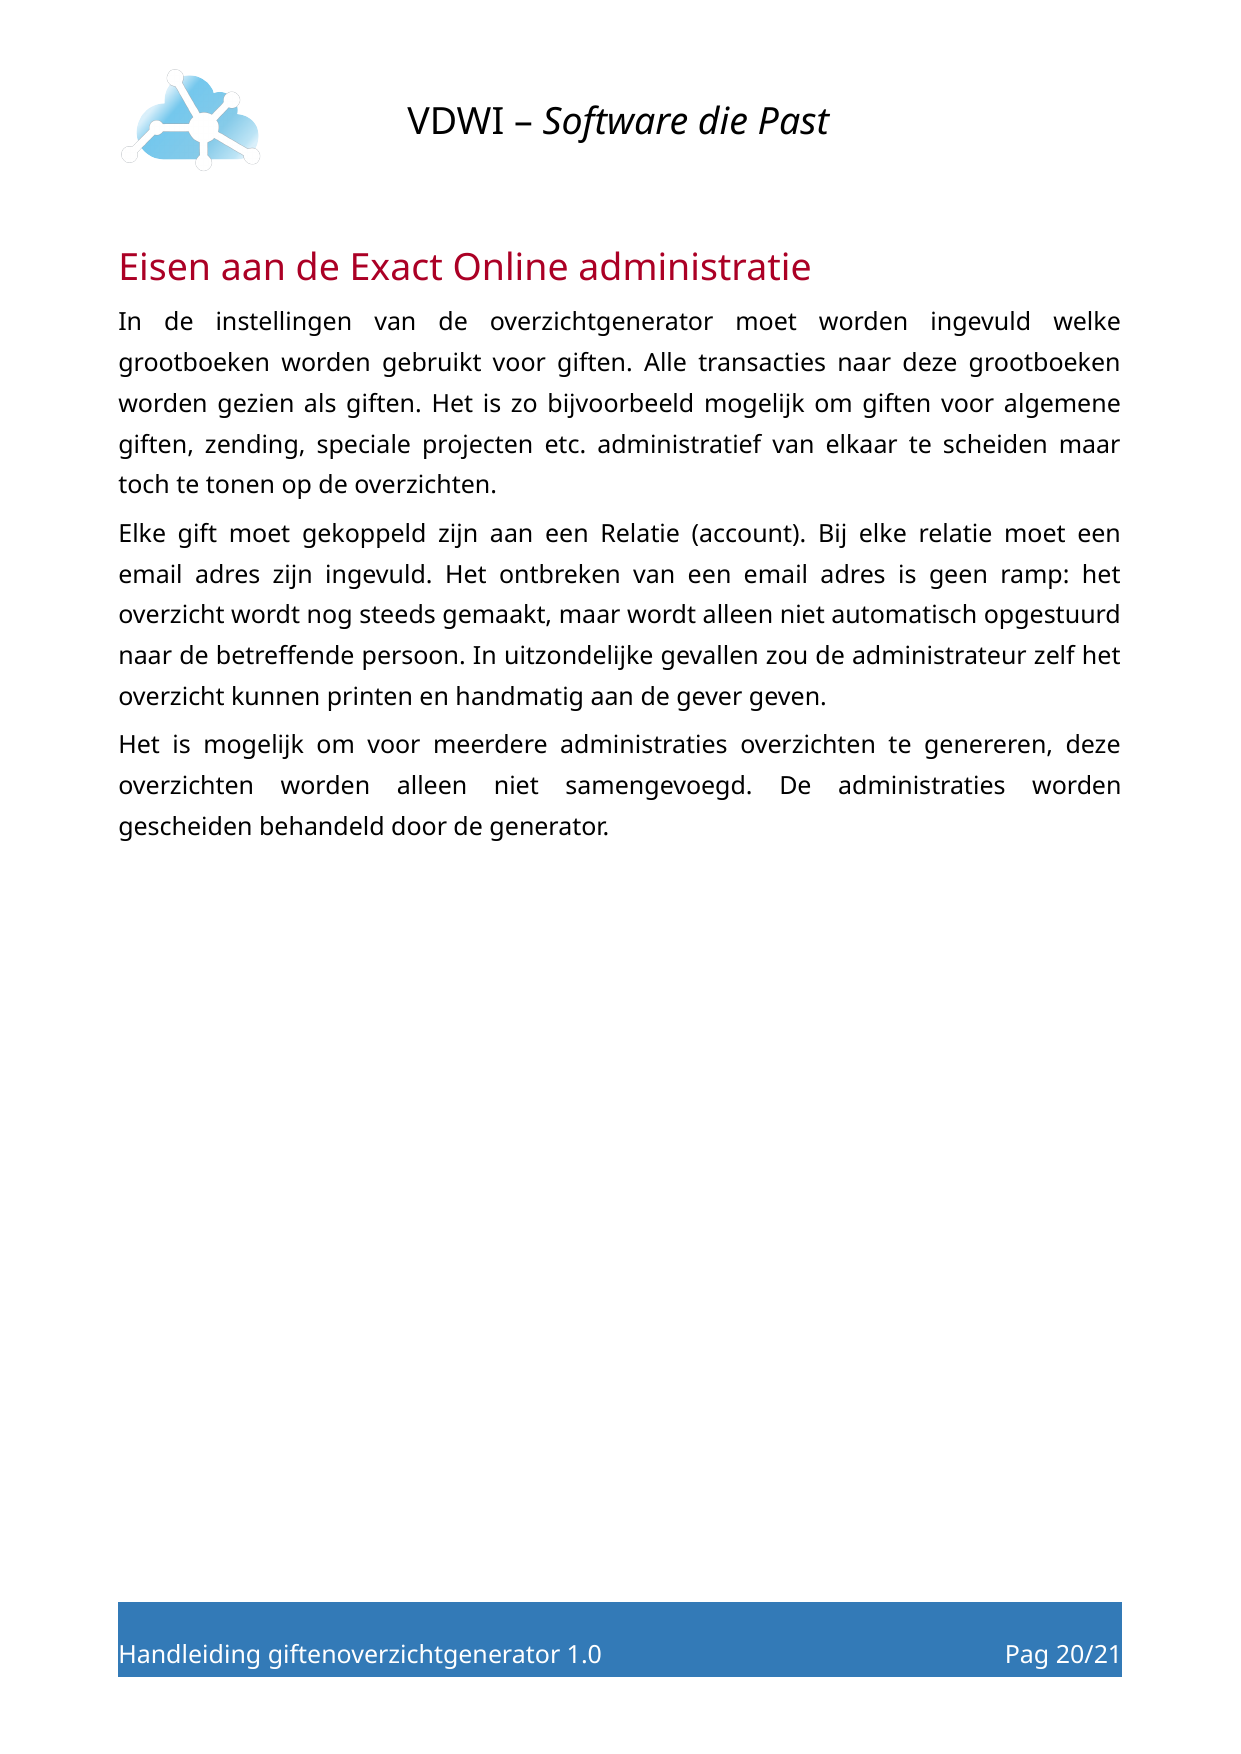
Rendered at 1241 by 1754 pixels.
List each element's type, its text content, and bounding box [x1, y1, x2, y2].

text Elke gift moet gekoppeld zijn aan een Relatie (account). Bij elke relatie moet een email adres zijn ingevuld. Het ontbreken van een email adres is geen ramp: het overzicht wordt nog steeds gemaakt, maar wordt alleen niet automatisch opgestuurd naar de betreffende persoon. In uitzondelijke gevallen zou de administrateur zelf het overzicht kunnen printen en handmatig aan de gever geven. [118, 516, 1122, 713]
subtitle Eisen aan de Exact Online administratie [118, 240, 1122, 291]
text Het is mogelijk om voor meerdere administraties overzichten te genereren, deze overzichten worden alleen niet samengevoegd. De administraties worden gescheiden behandeld door de generator. [118, 727, 1122, 843]
text In de instellingen van de overzichtgenerator moet worden ingevuld welke grootboeken worden gebruikt voor giften. Alle transacties naar deze grootboeken worden gezien als giften. Het is zo bijvoorbeeld mogelijk om giften voor algemene giften, zending, speciale projecten etc. administratief van elkaar te scheiden maar toch te tonen op de overzichten. [118, 304, 1122, 501]
picture [116, 69, 262, 173]
